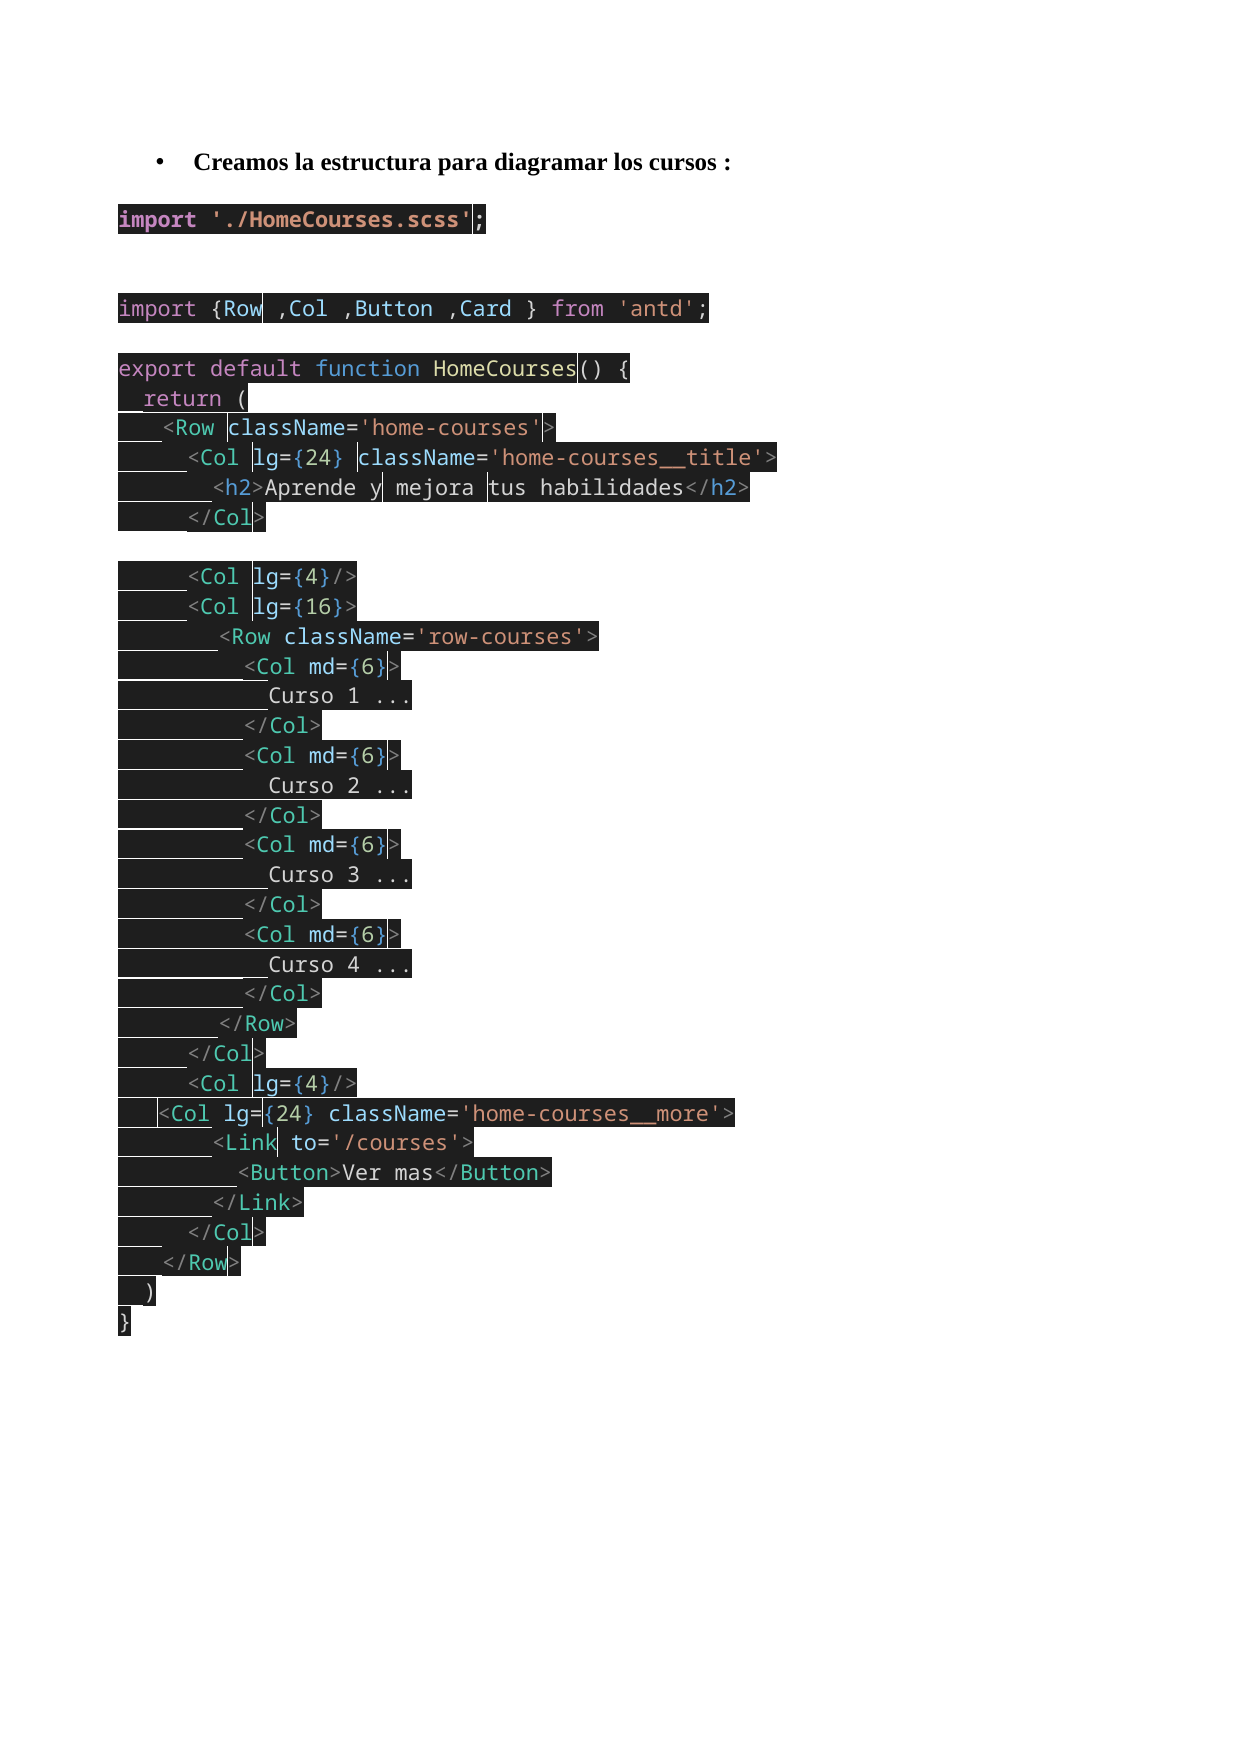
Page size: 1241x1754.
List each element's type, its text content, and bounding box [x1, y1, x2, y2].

text Curso 2 ... [118, 770, 1122, 799]
text </Col> [118, 889, 1122, 919]
text Curso 1 ... [118, 680, 1122, 710]
text return ( [118, 383, 1122, 412]
text } [118, 1306, 1122, 1336]
text Curso 4 ... [118, 948, 1122, 978]
text </Col> [118, 799, 1122, 829]
text <Col lg={24} className='home-courses__title'> [118, 442, 1122, 472]
text <Col md={6}> [118, 829, 1122, 859]
text </Col> [118, 502, 1122, 532]
text </Col> [118, 710, 1122, 740]
text <Col md={6}> [118, 740, 1122, 770]
text <Row className='row-courses'> [118, 621, 1122, 651]
text Curso 3 ... [118, 859, 1122, 889]
text </Col> [118, 1217, 1122, 1246]
list Creamos la estructura para diagramar los cursos : [156, 147, 1122, 176]
text </Row> [118, 1246, 1122, 1276]
text <Row className='home-courses'> [118, 412, 1122, 442]
text </Col> [118, 1038, 1122, 1068]
text <Button>Ver mas</Button> [118, 1157, 1122, 1187]
text <Col lg={24} className='home-courses__more'> [118, 1097, 1122, 1127]
text export default function HomeCourses() { [118, 353, 1122, 383]
text <Link to='/courses'> [118, 1127, 1122, 1157]
text import {Row ,Col ,Button ,Card } from 'antd'; [118, 293, 1122, 323]
text <h2>Aprende y mejora tus habilidades</h2> [118, 472, 1122, 502]
text <Col md={6}> [118, 651, 1122, 680]
text <Col md={6}> [118, 919, 1122, 948]
text </Col> [118, 978, 1122, 1008]
text <Col lg={4}/> [118, 561, 1122, 591]
text <Col lg={4}/> [118, 1068, 1122, 1097]
text import './HomeCourses.scss'; [118, 204, 1122, 234]
text ) [118, 1276, 1122, 1306]
text </Row> [118, 1008, 1122, 1038]
text <Col lg={16}> [118, 591, 1122, 621]
text </Link> [118, 1187, 1122, 1217]
